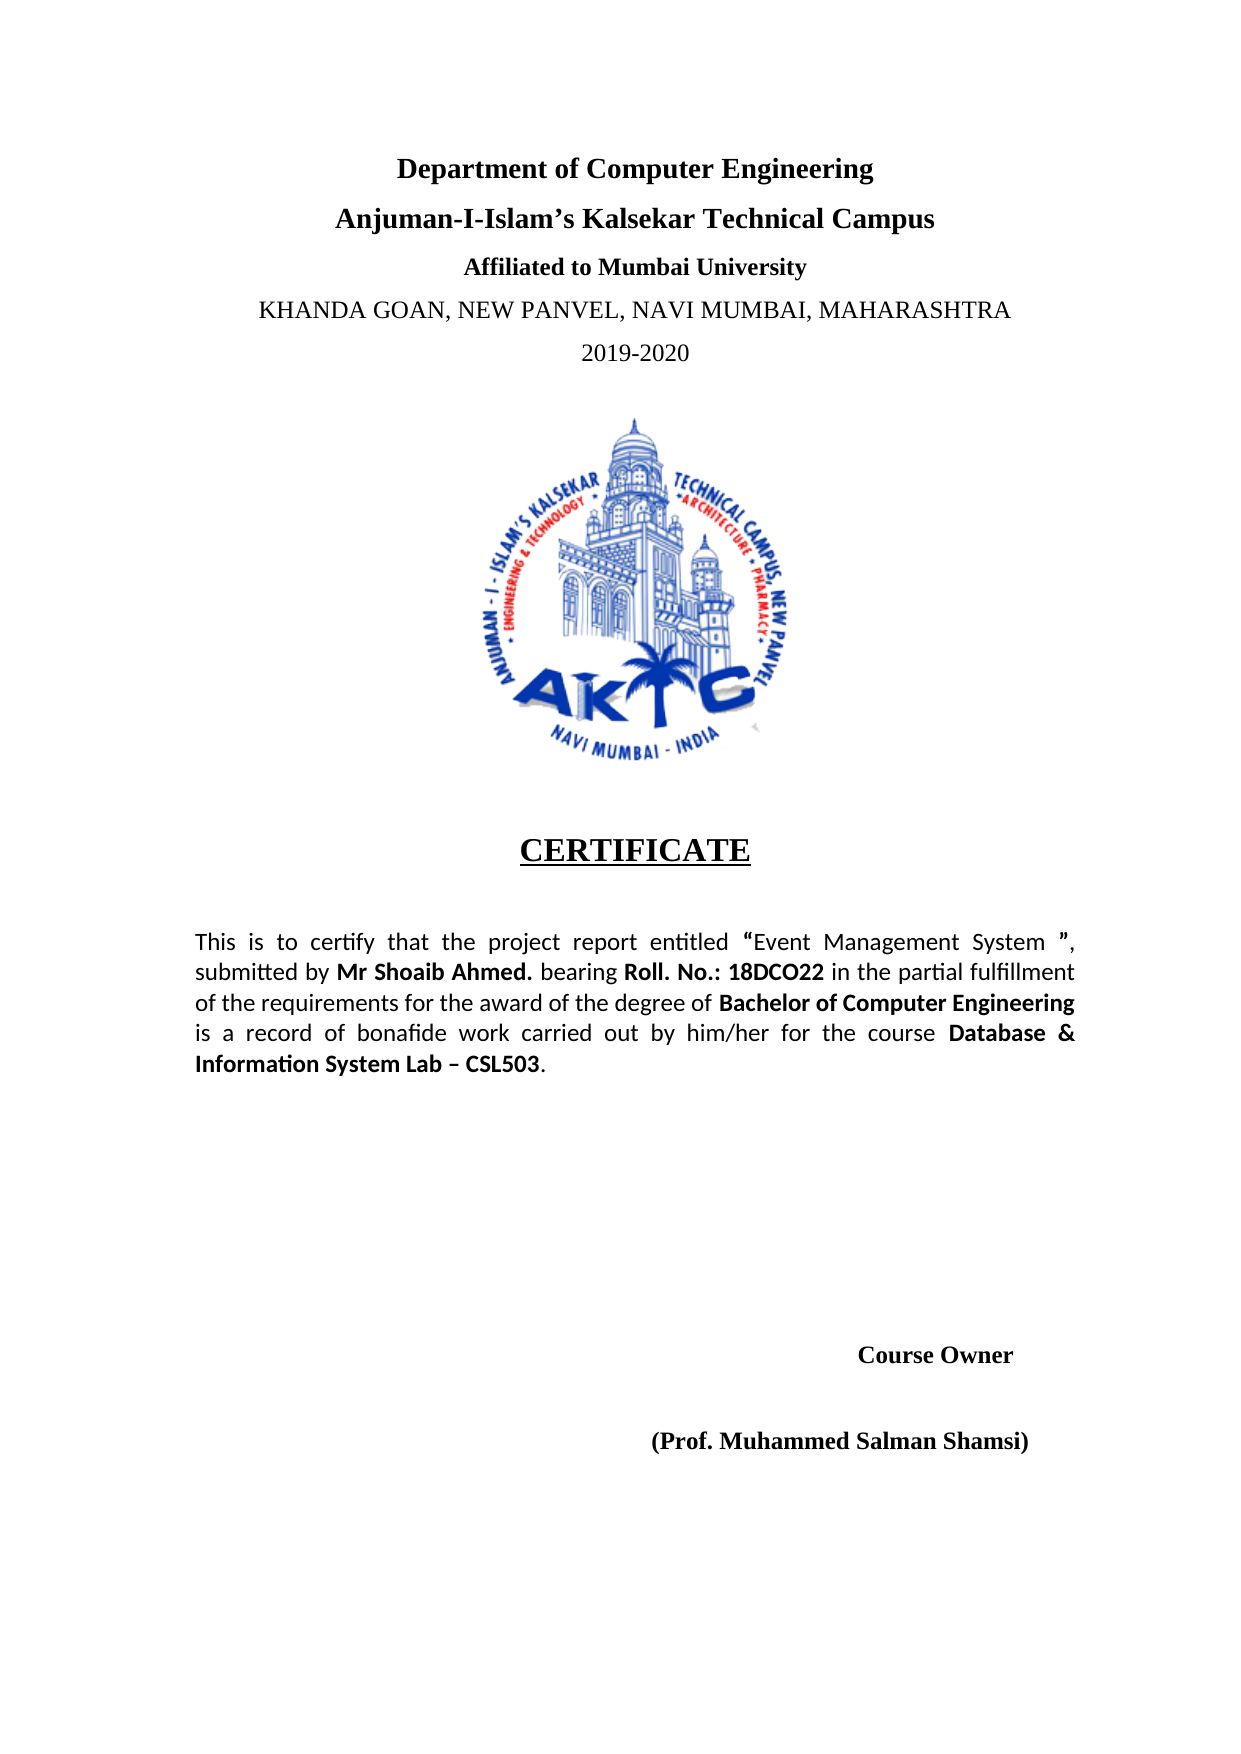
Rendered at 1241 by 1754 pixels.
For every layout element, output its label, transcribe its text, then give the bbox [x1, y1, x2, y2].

subtitle Affiliated to Mumbai University [195, 252, 1075, 280]
subtitle Course Owner [795, 1340, 1075, 1368]
text (Prof. Muhammed Salman Shamsi) [645, 1426, 1075, 1455]
text KHANDA GOAN, NEW PANVEL, NAVI MUMBAI, MAHARASHTRA [195, 295, 1075, 323]
subtitle CERTIFICATE [195, 830, 1075, 869]
text This is to certify that the project report entitled “Event Management System ”, submitted by Mr Shoaib Ahmed. bearing Roll. No.: 18DCO22 in the partial fulfillment of the requirements for the award of the degree of Bachelor of Computer Engineering is a record of bonafide work carried out by him/her for the course Database & Information System Lab – CSL503. [195, 926, 1075, 1078]
text 2019-2020 [195, 338, 1075, 367]
text Department of Computer Engineering Anjuman-I-Islam’s Kalsekar Technical Campus [195, 151, 1075, 235]
picture [455, 418, 815, 778]
